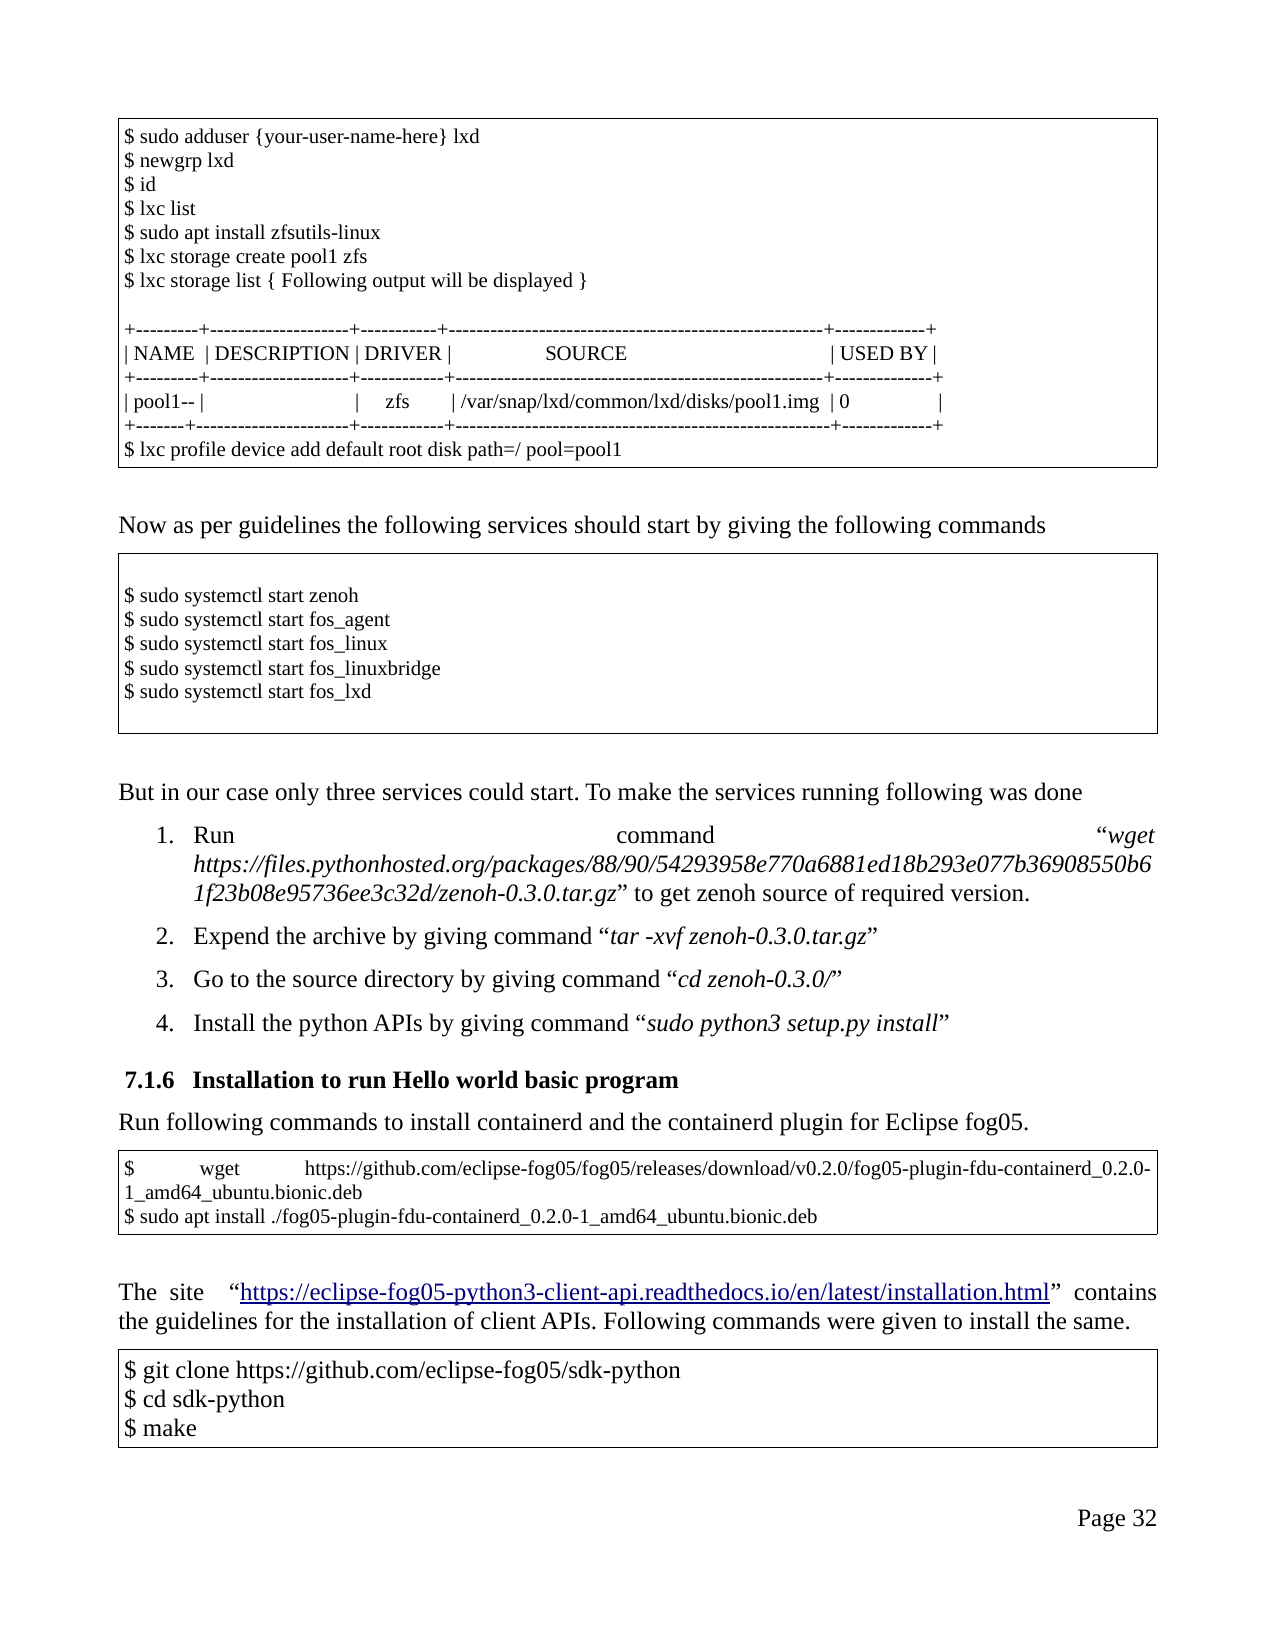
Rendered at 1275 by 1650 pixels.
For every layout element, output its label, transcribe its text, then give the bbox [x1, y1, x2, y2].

table_header $ wget https://github.com/eclipse-fog05/fog05/releases/download/v0.2.0/fog05-plugin-fdu-containerd_0.2.0-1_amd64_ubuntu.bionic.deb $ sudo apt install ./fog05-plugin-fdu-containerd_0.2.0-1_amd64_ubuntu.bionic.deb [119, 1151, 1157, 1234]
list Install the python APIs by giving command “sudo python3 setup.py install” [156, 1008, 1157, 1036]
text But in our case only three services could start. To make the services running following was done [118, 777, 1157, 806]
list Run command “wget https://files.pythonhosted.org/packages/88/90/54293958e770a6881ed18b293e077b36908550b61f23b08e95736ee3c32d/zenoh-0.3.0.tar.gz” to get zenoh source of required version. [156, 820, 1157, 906]
table_header $ sudo adduser {your-user-name-here} lxd $ newgrp lxd $ id $ lxc list $ sudo apt install zfsutils-linux $ lxc storage create pool1 zfs $ lxc storage list { Following output will be displayed } +---------+--------------------+-----------+------------------------------------------------------+-------------+ | NAME | DESCRIPTION | DRIVER | SOURCE | USED BY | +---------+--------------------+------------+-----------------------------------------------------+--------------+ | pool1-- | | zfs | /var/snap/lxd/common/lxd/disks/pool1.img | 0 | +-------+----------------------+------------+------------------------------------------------------+-------------+ $ lxc profile device add default root disk path=/ pool=pool1 [119, 119, 1157, 467]
text Run following commands to install containerd and the containerd plugin for Eclipse fog05. [118, 1107, 1157, 1136]
subtitle Installation to run Hello world basic program [118, 1066, 1157, 1094]
text The site “https://eclipse-fog05-python3-client-api.readthedocs.io/en/latest/installation.html” contains the guidelines for the installation of client APIs. Following commands were given to install the same. [118, 1277, 1157, 1335]
table_header $ sudo systemctl start zenoh $ sudo systemctl start fos_agent $ sudo systemctl start fos_linux $ sudo systemctl start fos_linuxbridge $ sudo systemctl start fos_lxd [119, 554, 1157, 733]
text Now as per guidelines the following services should start by giving the following commands [118, 510, 1157, 539]
list Expend the archive by giving command “tar -xvf zenoh-0.3.0.tar.gz” [156, 921, 1157, 950]
table_header $ git clone https://github.com/eclipse-fog05/sdk-python $ cd sdk-python $ make [119, 1350, 1157, 1447]
list Go to the source directory by giving command “cd zenoh-0.3.0/” [156, 964, 1157, 993]
